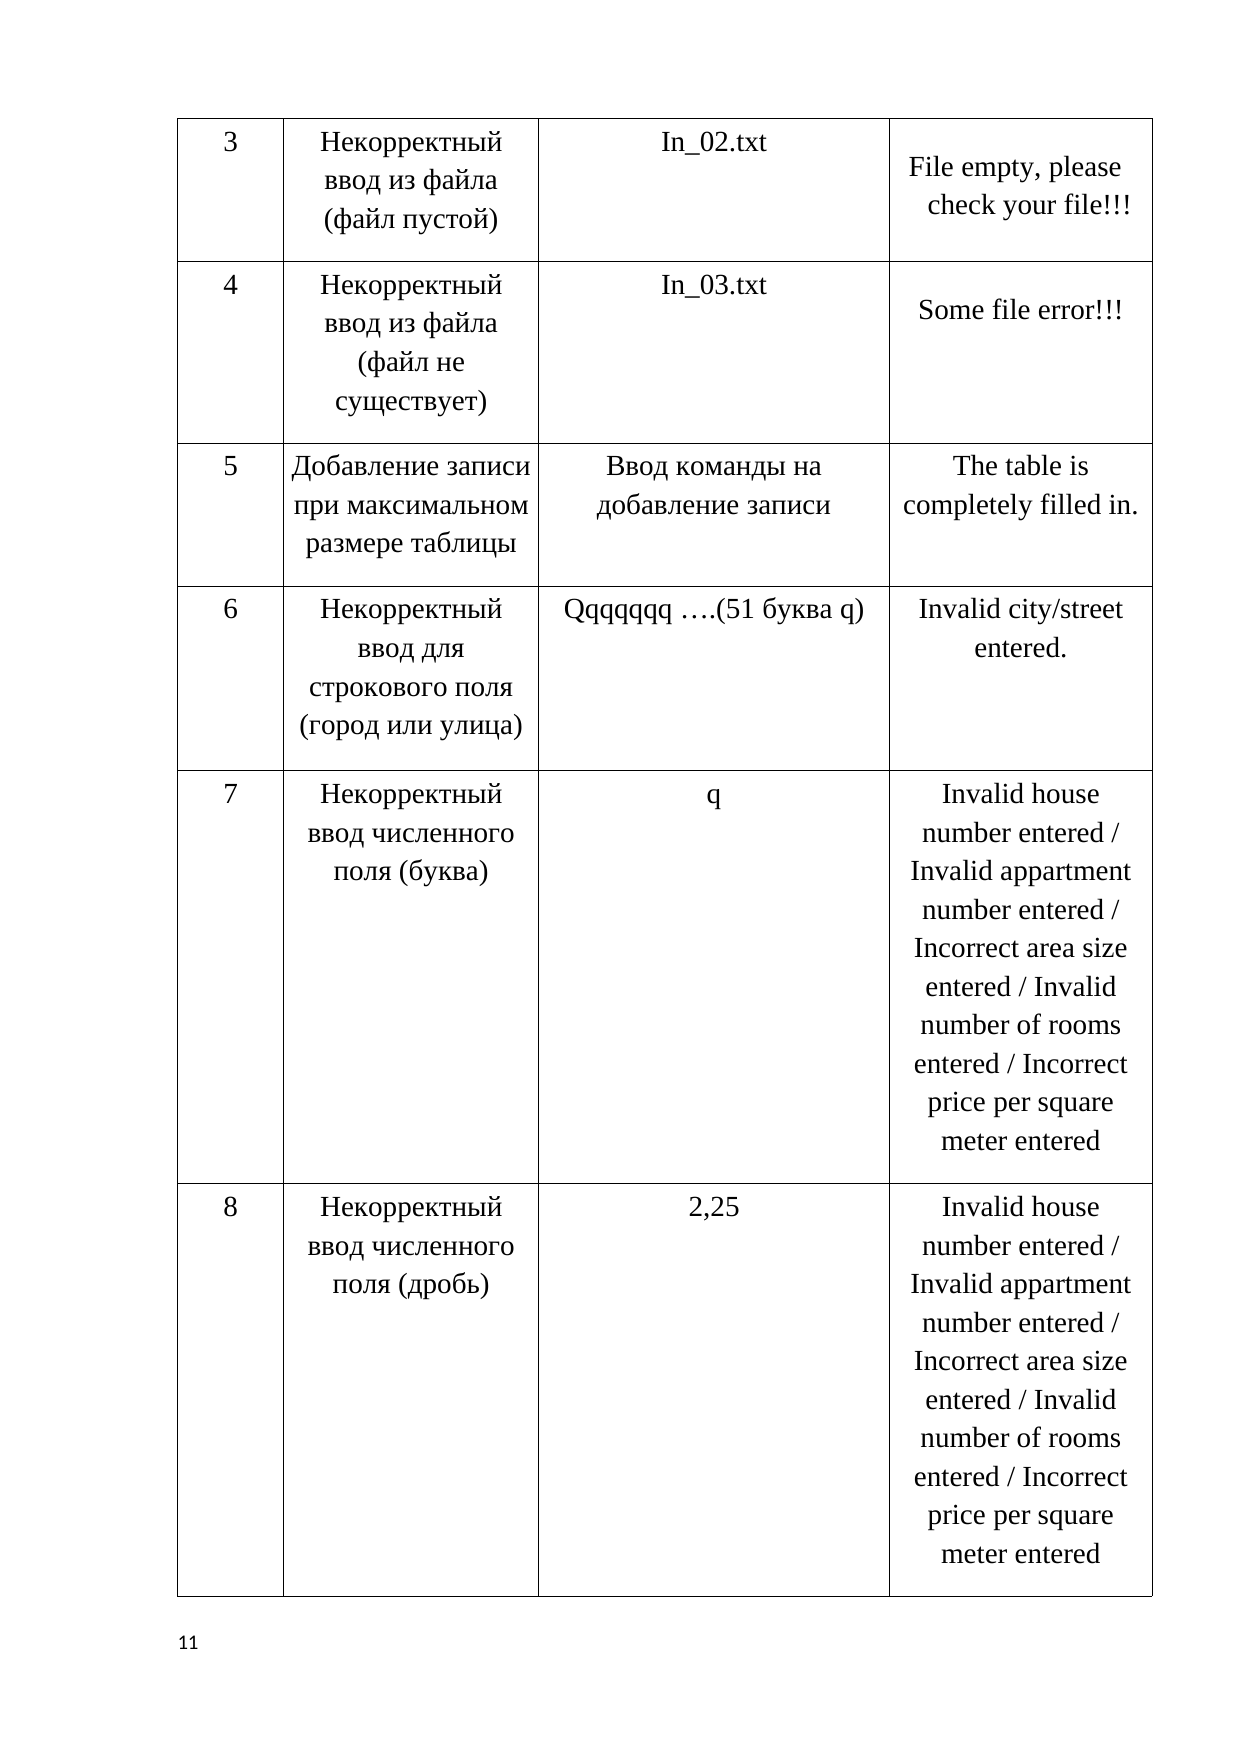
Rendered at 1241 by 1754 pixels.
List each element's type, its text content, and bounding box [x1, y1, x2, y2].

table_cell 2,25 [539, 1184, 889, 1596]
table_cell q [539, 771, 889, 1183]
table_cell Invalid house number entered / Invalid appartment number entered / Incorrect area size entered / Invalid number of rooms entered / Incorrect price per square meter entered [890, 1184, 1152, 1596]
table_cell 8 [178, 1184, 283, 1596]
table_cell 5 [178, 444, 283, 586]
table_cell 4 [178, 262, 283, 443]
table_cell Invalid city/street entered. [890, 587, 1152, 770]
table_cell Некорректный ввод численного поля (буква) [284, 771, 538, 1183]
table_cell Некорректный ввод численного поля (дробь) [284, 1184, 538, 1596]
table_cell Ввод команды на добавление записи [539, 444, 889, 586]
table_cell The table is completely filled in. [890, 444, 1152, 586]
table_cell 3 [178, 119, 283, 261]
table_cell Некорректный ввод из файла (файл пустой) [284, 119, 538, 261]
table_cell Некорректный ввод для строкового поля (город или улица) [284, 587, 538, 770]
table_cell 7 [178, 771, 283, 1183]
table_cell Некорректный ввод из файла (файл не существует) [284, 262, 538, 443]
table_cell Invalid house number entered / Invalid appartment number entered / Incorrect area size entered / Invalid number of rooms entered / Incorrect price per square meter entered [890, 771, 1152, 1183]
table_cell Добавление записи при максимальном размере таблицы [284, 444, 538, 586]
table_cell Some file error!!! [890, 262, 1152, 443]
table_cell Qqqqqqq ….(51 буква q) [539, 587, 889, 770]
table_cell 6 [178, 587, 283, 770]
table_cell File empty, please check your file!!! [890, 119, 1152, 261]
table_cell In_03.txt [539, 262, 889, 443]
table_cell In_02.txt [539, 119, 889, 261]
